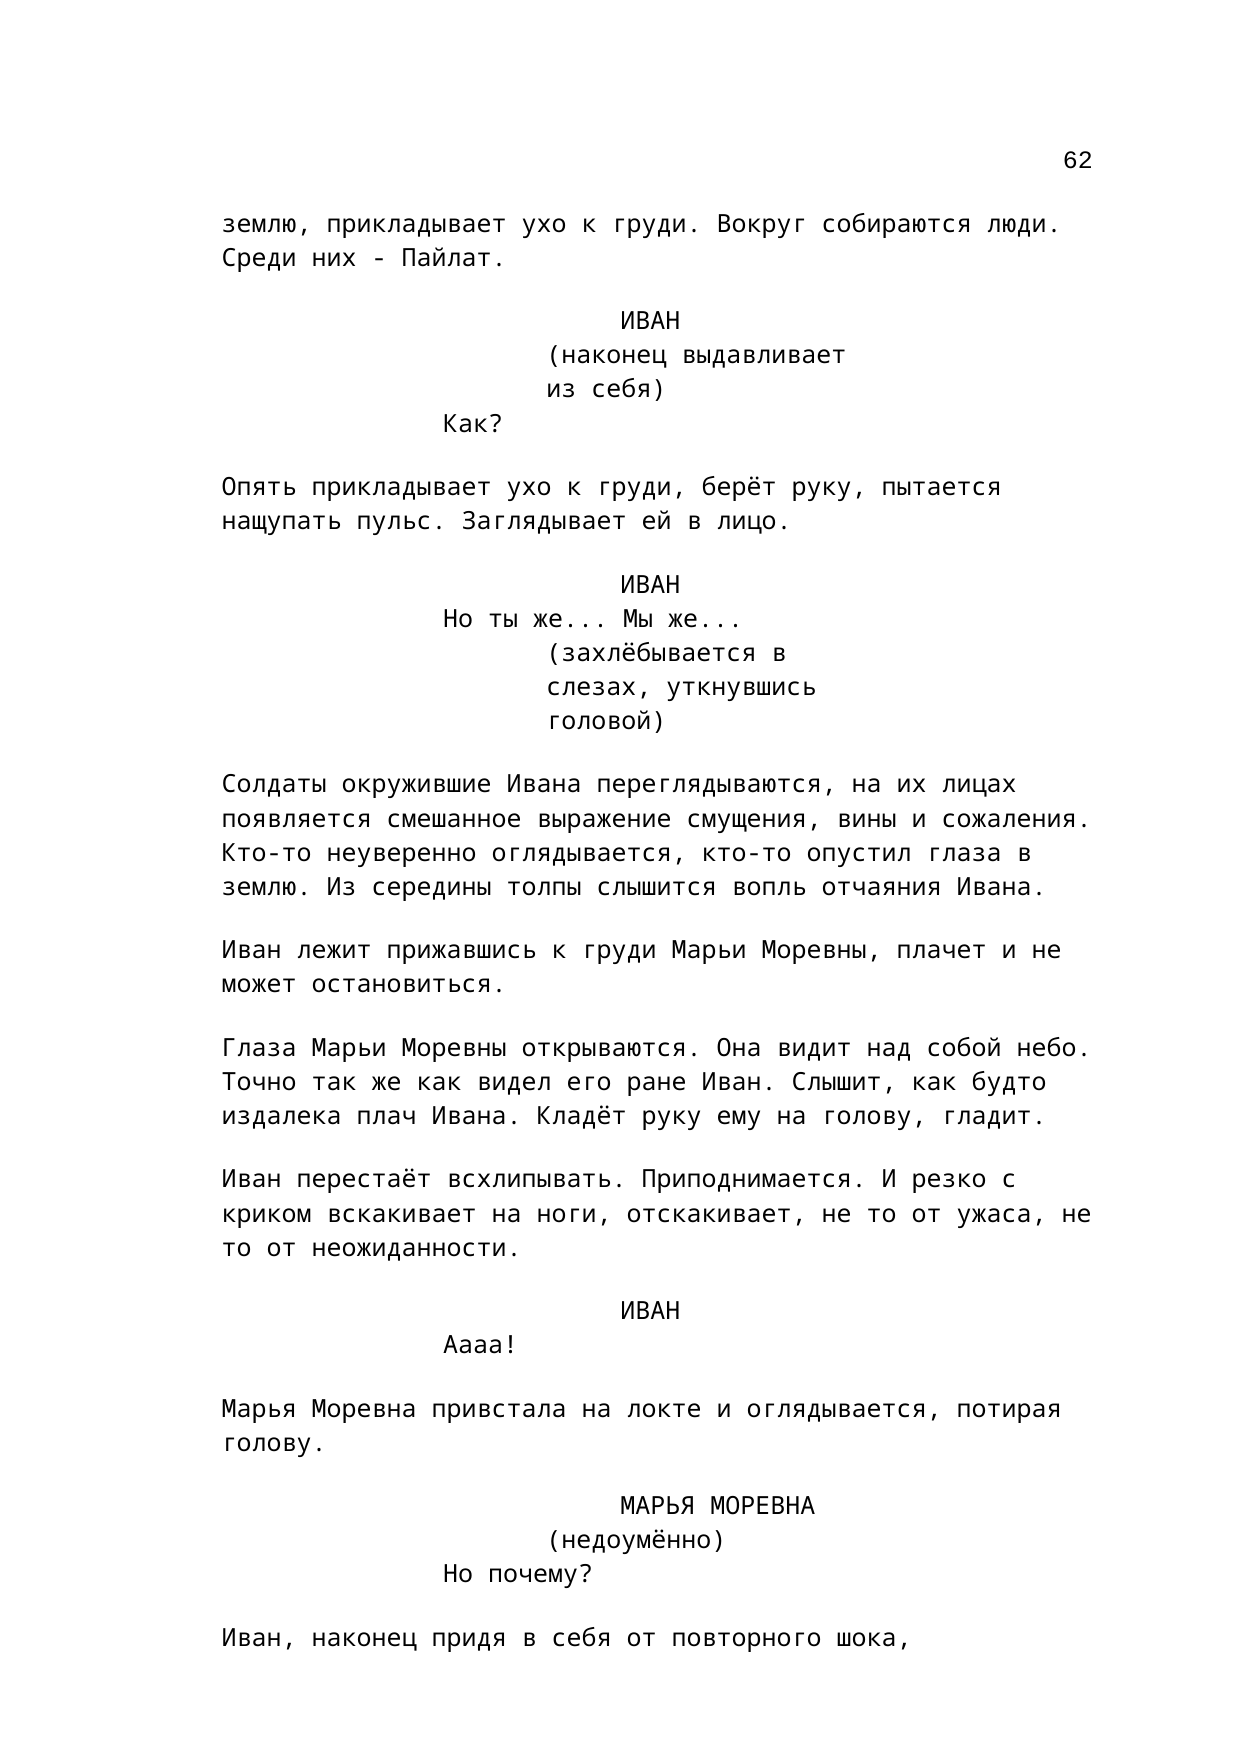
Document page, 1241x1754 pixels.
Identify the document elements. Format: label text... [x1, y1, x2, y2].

text (недоумённо) [546, 1522, 871, 1556]
text (захлёбывается в слезах, уткнувшись головой) [546, 634, 871, 737]
text Опять прикладывает ухо к груди, берёт руку, пытается нащупать пульс. Заглядывает ей в лицо. [221, 469, 1093, 537]
text Аааа! [443, 1327, 871, 1361]
text Как? [443, 405, 871, 439]
text землю, прикладывает ухо к груди. Вокруг собираются люди. Среди них - Пайлат. [221, 205, 1093, 273]
text Марья Моревна привстала на локте и оглядывается, потирая голову. [221, 1390, 1093, 1458]
text Глаза Марьи Моревны открываются. Она видит над собой небо. Точно так же как видел его ране Иван. Слышит, как будто издалека плач Ивана. Кладёт руку ему на голову, гладит. [221, 1029, 1093, 1132]
text ИВАН [620, 1293, 1093, 1327]
text Иван лежит прижавшись к груди Марьи Моревны, плачет и не может остановиться. [221, 932, 1093, 1000]
text Иван перестаёт всхлипывать. Приподнимается. И резко с криком вскакивает на ноги, отскакивает, не то от ужаса, не то от неожиданности. [221, 1161, 1093, 1263]
text ИВАН [620, 303, 1093, 337]
text Но ты же... Мы же... [443, 600, 871, 634]
text Иван, наконец придя в себя от повторного шока, [221, 1620, 1093, 1654]
text (наконец выдавливает из себя) [546, 337, 871, 405]
text Солдаты окружившие Ивана переглядываются, на их лицах появляется смешанное выражение смущения, вины и сожаления. Кто-то неуверенно оглядывается, кто-то опустил глаза в землю. Из середины толпы слышится вопль отчаяния Ивана. [221, 766, 1093, 902]
text ИВАН [620, 566, 1093, 600]
text МАРЬЯ МОРЕВНА [620, 1488, 1093, 1522]
text Но почему? [443, 1556, 871, 1590]
